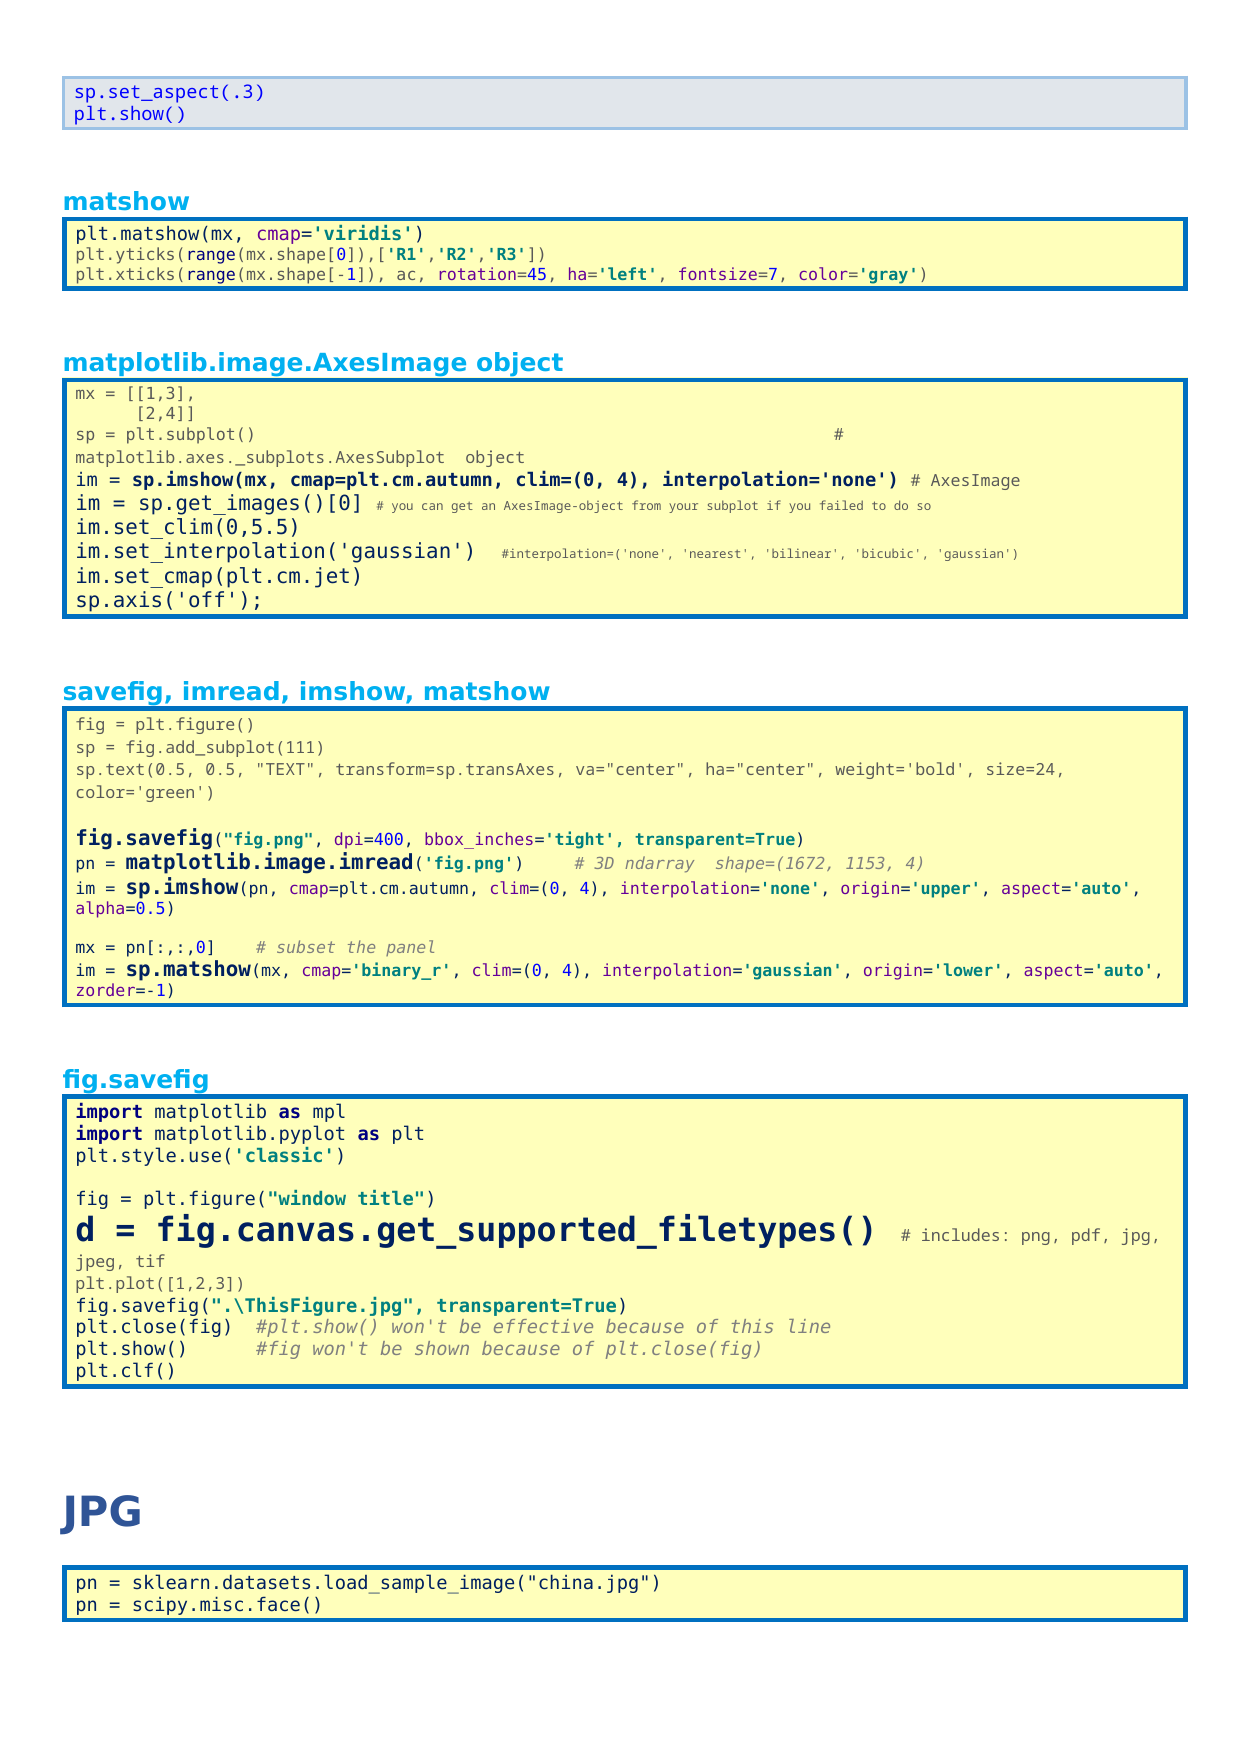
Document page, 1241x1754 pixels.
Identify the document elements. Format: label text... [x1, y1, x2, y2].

text fig = plt.figure() sp = fig.add_subplot(111) sp.text(0.5, 0.5, "TEXT", transform=sp.transAxes, va="center", ha="center", weight='bold', size=24, color='green') fig.savefig("fig.png", dpi=400, bbox_inches='tight', transparent=True) pn = matplotlib.image.imread('fig.png') # 3D ndarray shape=(1672, 1153, 4) im = sp.imshow(pn, cmap=plt.cm.autumn, clim=(0, 4), interpolation='none', origin='upper', aspect='auto', alpha=0.5) mx = pn[:,:,0] # subset the panel im = sp.matshow(mx, cmap='binary_r', clim=(0, 4), interpolation='gaussian', origin='lower', aspect='auto', zorder=-1) [67, 711, 1183, 1003]
text sp = plt.subplot() # matplotlib.axes._subplots.AxesSubplot object [67, 416, 1183, 462]
title savefig, imread, imshow, matshow [62, 677, 1188, 706]
text im = sp.imshow(mx, cmap=plt.cm.autumn, clim=(0, 4), interpolation='none') # AxesImage [67, 462, 1183, 484]
text im.set_clim(0,5.5) [67, 508, 1183, 533]
text plt.xticks(range(mx.shape[-1]), ac, rotation=45, ha='left', fontsize=7, color='gray') [67, 258, 1183, 286]
text import matplotlib as mpl import matplotlib.pyplot as plt plt.style.use('classic') fig = plt.figure("window title") d = fig.canvas.get_supported_filetypes() # includes: png, pdf, jpg, jpeg, tif plt.plot([1,2,3]) fig.savefig(".\ThisFigure.jpg", transparent=True) plt.close(fig) #plt.show() won't be effective because of this line plt.show() #fig won't be shown because of plt.close(fig) plt.clf() [67, 1099, 1183, 1384]
text [2,4]] [67, 397, 1183, 416]
title fig.savefig [62, 1065, 1188, 1094]
text JPG [62, 1488, 1188, 1536]
text im.set_cmap(plt.cm.jet) [67, 557, 1183, 581]
text plt.yticks(range(mx.shape[0]),['R1','R2','R3']) [67, 238, 1183, 258]
text sp.set_aspect(.3) plt.show() [65, 79, 1184, 127]
text sp.axis('off'); [67, 581, 1183, 614]
text pn = scipy.misc.face() [67, 1587, 1183, 1618]
text pn = sklearn.datasets.load_sample_image("china.jpg") [67, 1570, 1183, 1587]
text mx = [[1,3], [67, 382, 1183, 397]
title matplotlib.image.AxesImage object [62, 348, 1188, 377]
text im.set_interpolation('gaussian') #interpolation=('none', 'nearest', 'bilinear', 'bicubic', 'gaussian') [67, 533, 1183, 557]
text plt.matshow(mx, cmap='viridis') [67, 221, 1183, 238]
title matshow [62, 187, 1188, 217]
text im = sp.get_images()[0] # you can get an AxesImage-object from your subplot if you failed to do so [67, 484, 1183, 508]
